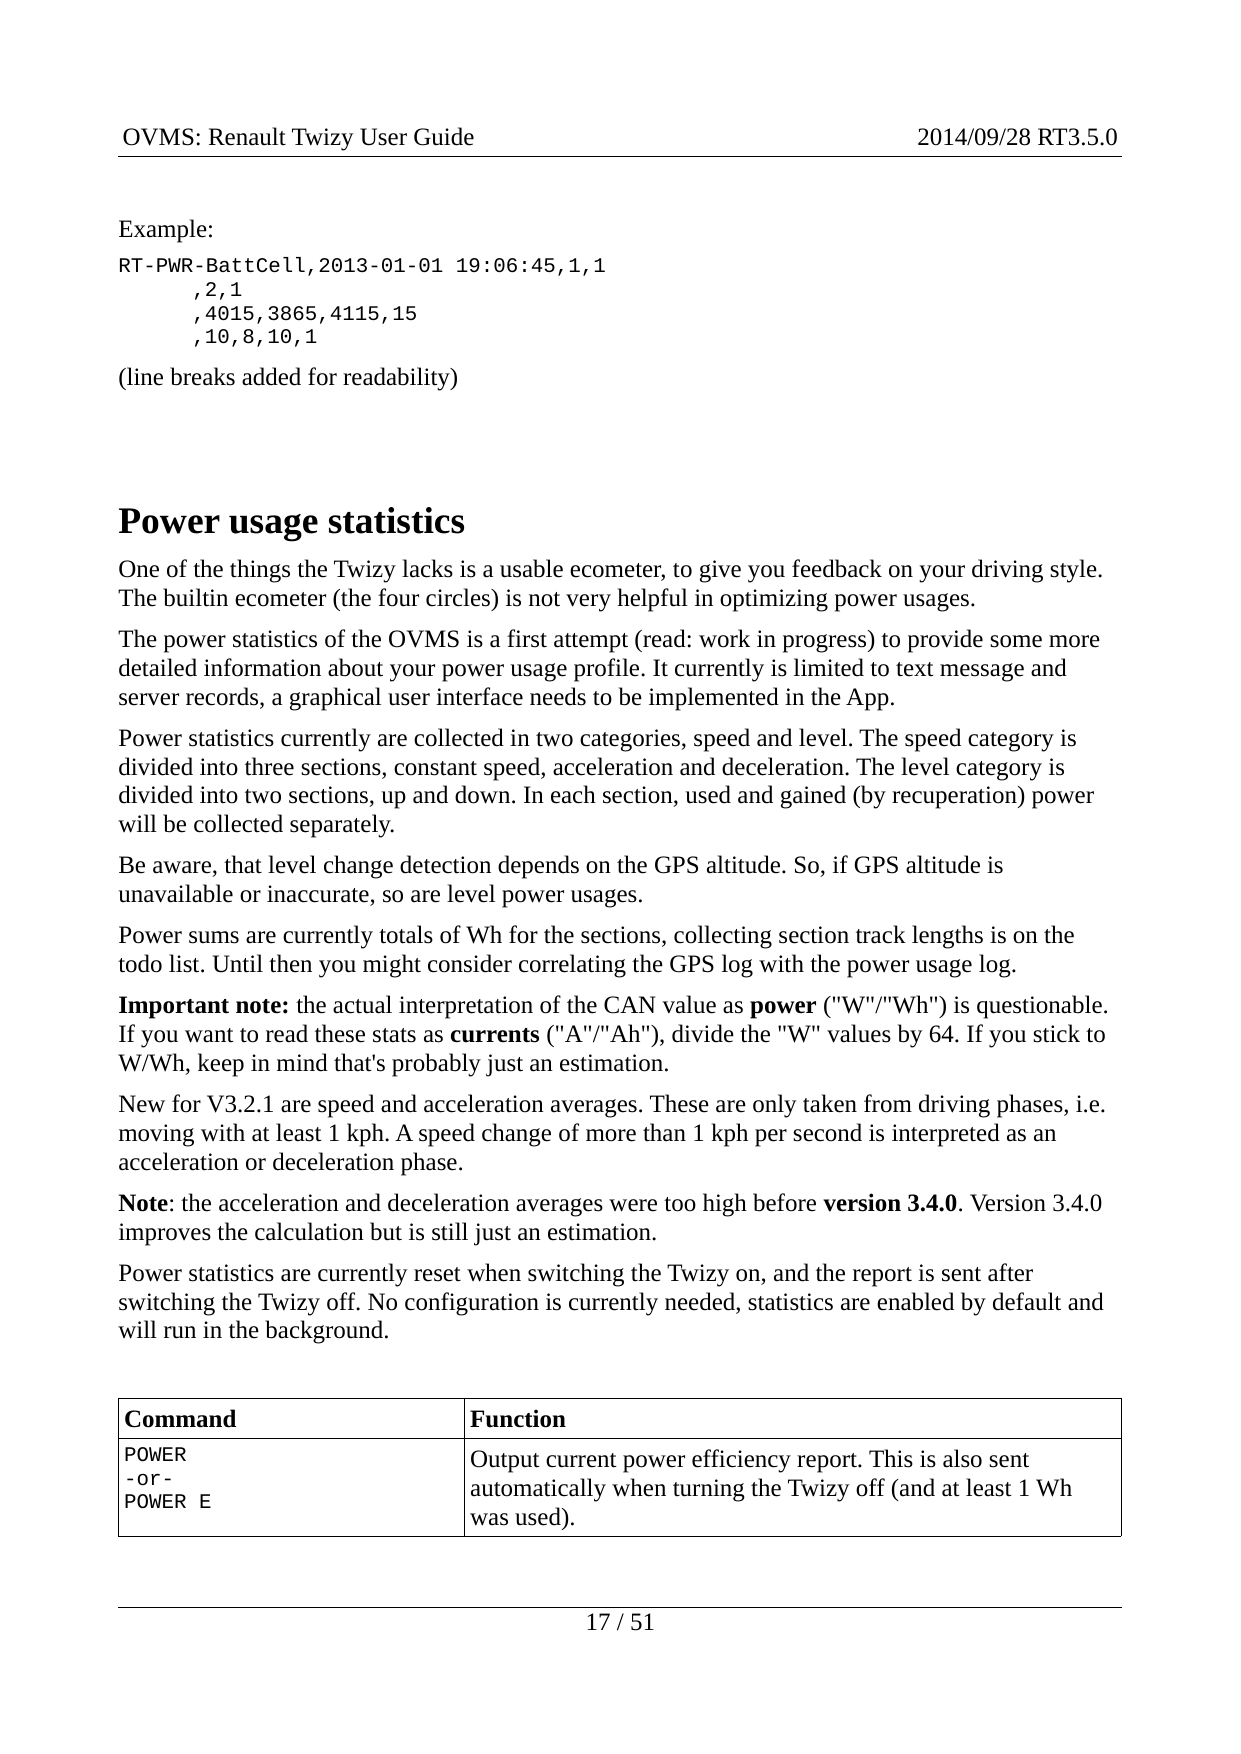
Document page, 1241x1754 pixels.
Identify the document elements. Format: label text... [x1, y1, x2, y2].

table_header Function [465, 1399, 1121, 1438]
text (line breaks added for readability) [118, 362, 1122, 391]
text Be aware, that level change detection depends on the GPS altitude. So, if GPS altitude is unavailable or inaccurate, so are level power usages. [118, 850, 1122, 908]
table_cell POWER -or- POWER E [119, 1439, 464, 1536]
text Power sums are currently totals of Wh for the sections, collecting section track lengths is on the todo list. Until then you might consider correlating the GPS log with the power usage log. [118, 920, 1122, 978]
text Note: the acceleration and deceleration averages were too high before version 3.4.0. Version 3.4.0 improves the calculation but is still just an estimation. [118, 1188, 1122, 1245]
text Important note: the actual interpretation of the CAN value as power ("W"/"Wh") is questionable. If you want to read these stats as currents ("A"/"Ah"), divide the "W" values by 64. If you stick to W/Wh, keep in mind that's probably just an estimation. [118, 990, 1122, 1077]
text Example: [118, 214, 1122, 243]
text The power statistics of the OVMS is a first attempt (read: work in progress) to provide some more detailed information about your power usage profile. It currently is limited to text message and server records, a graphical user interface needs to be implemented in the App. [118, 624, 1122, 710]
table_cell Output current power efficiency report. This is also sent automatically when turning the Twizy off (and at least 1 Wh was used). [465, 1439, 1121, 1536]
table_header Command [119, 1399, 464, 1438]
text Power statistics are currently reset when switching the Twizy on, and the report is sent after switching the Twizy off. No configuration is currently needed, statistics are enabled by default and will run in the background. [118, 1258, 1122, 1344]
text New for V3.2.1 are speed and acceleration averages. These are only taken from driving phases, i.e. moving with at least 1 kph. A speed change of more than 1 kph per second is interpreted as an acceleration or deceleration phase. [118, 1089, 1122, 1175]
subtitle Power usage statistics [118, 498, 1122, 542]
text RT-PWR-BattCell,2013-01-01 19:06:45,1,1 ,2,1 ,4015,3865,4115,15 ,10,8,10,1 [118, 255, 1122, 350]
text One of the things the Twizy lacks is a usable ecometer, to give you feedback on your driving style. The builtin ecometer (the four circles) is not very helpful in optimizing power usages. [118, 554, 1122, 612]
text Power statistics currently are collected in two categories, speed and level. The speed category is divided into three sections, constant speed, acceleration and deceleration. The level category is divided into two sections, up and down. In each section, used and gained (by recuperation) power will be collected separately. [118, 723, 1122, 838]
